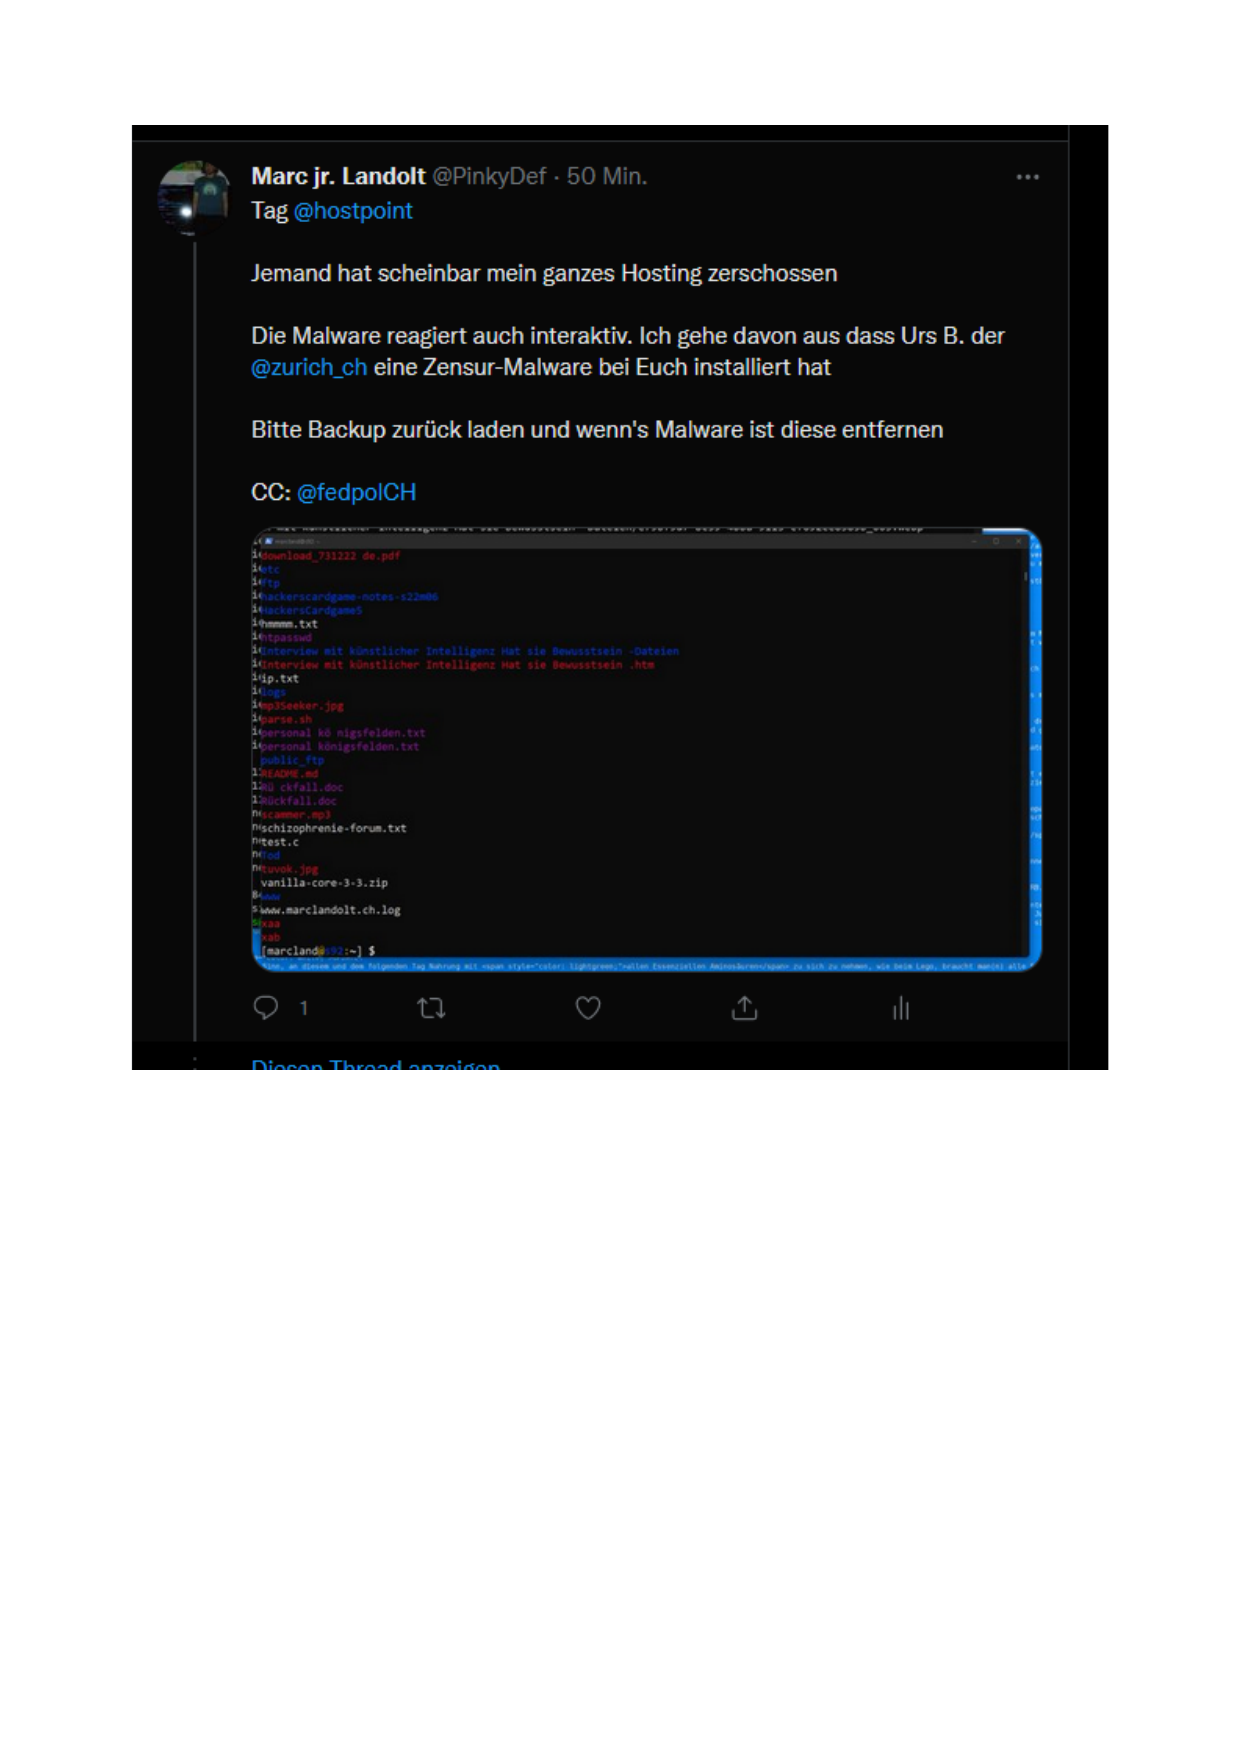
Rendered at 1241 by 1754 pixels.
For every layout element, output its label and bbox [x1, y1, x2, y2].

picture [131, 125, 1109, 1070]
